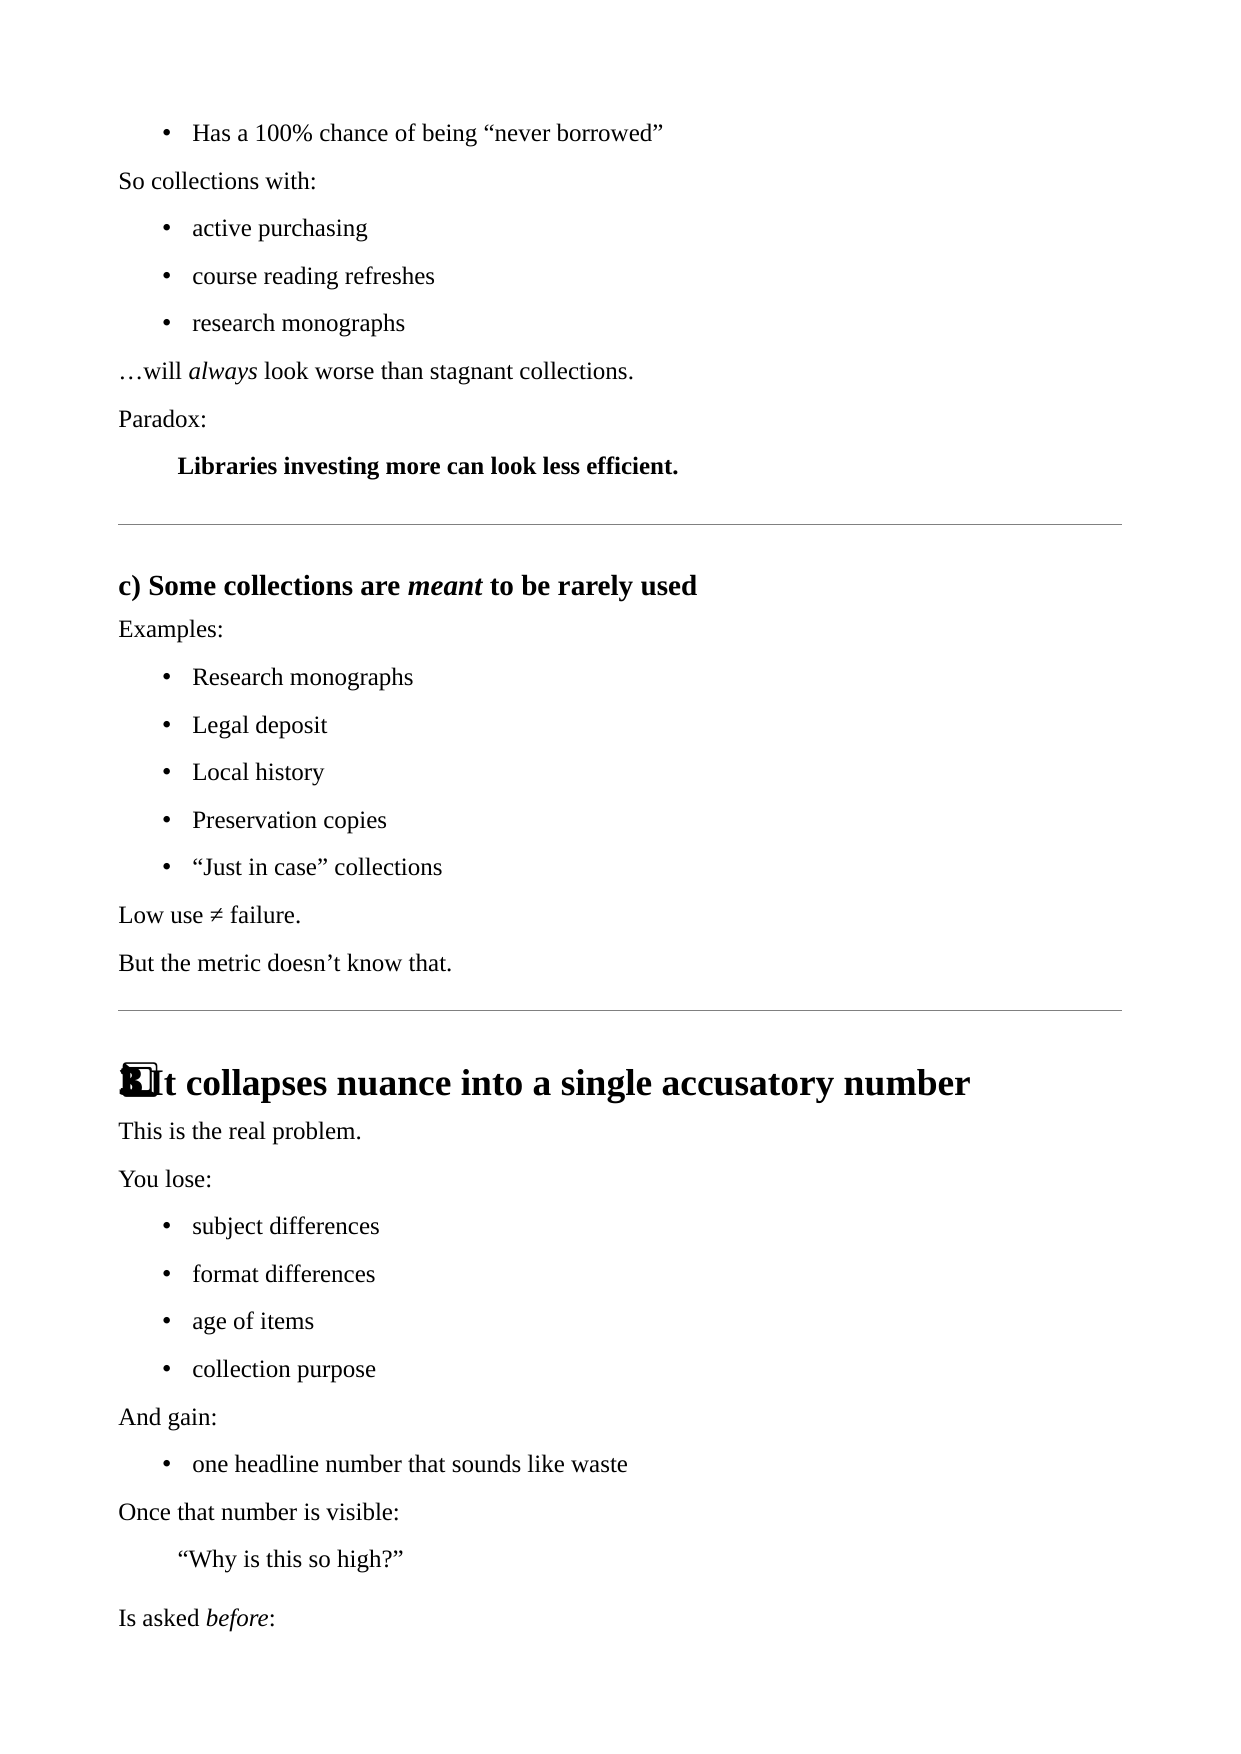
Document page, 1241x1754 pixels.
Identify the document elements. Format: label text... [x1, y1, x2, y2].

list Has a 100% chance of being “never borrowed” [162, 118, 1122, 147]
text So collections with: [118, 166, 1122, 194]
list “Just in case” collections [162, 852, 1122, 881]
text …will always look worse than stagnant collections. [118, 356, 1122, 385]
subtitle c) Some collections are meant to be rarely used [118, 568, 1122, 602]
list Local history [162, 757, 1122, 786]
list Research monographs [162, 662, 1122, 691]
text And gain: [118, 1402, 1122, 1430]
text Low use ≠ failure. [118, 900, 1122, 929]
list Legal deposit [162, 710, 1122, 738]
list research monographs [162, 308, 1122, 337]
text Paradox: [118, 404, 1122, 432]
text Libraries investing more can look less efficient. [177, 451, 1063, 480]
list one headline number that sounds like waste [162, 1449, 1122, 1478]
text This is the real problem. [118, 1116, 1122, 1145]
subtitle 3️⃣ It collapses nuance into a single accusatory number [118, 1060, 1122, 1103]
list subject differences [162, 1211, 1122, 1240]
list active purchasing [162, 213, 1122, 242]
text Examples: [118, 614, 1122, 643]
list age of items [162, 1306, 1122, 1335]
text Once that number is visible: [118, 1497, 1122, 1526]
text You lose: [118, 1164, 1122, 1192]
list collection purpose [162, 1354, 1122, 1383]
list format differences [162, 1259, 1122, 1288]
text “Why is this so high?” [177, 1544, 1063, 1573]
text Is asked before: [118, 1603, 1122, 1631]
list course reading refreshes [162, 261, 1122, 290]
text But the metric doesn’t know that. [118, 948, 1122, 976]
list Preservation copies [162, 805, 1122, 834]
